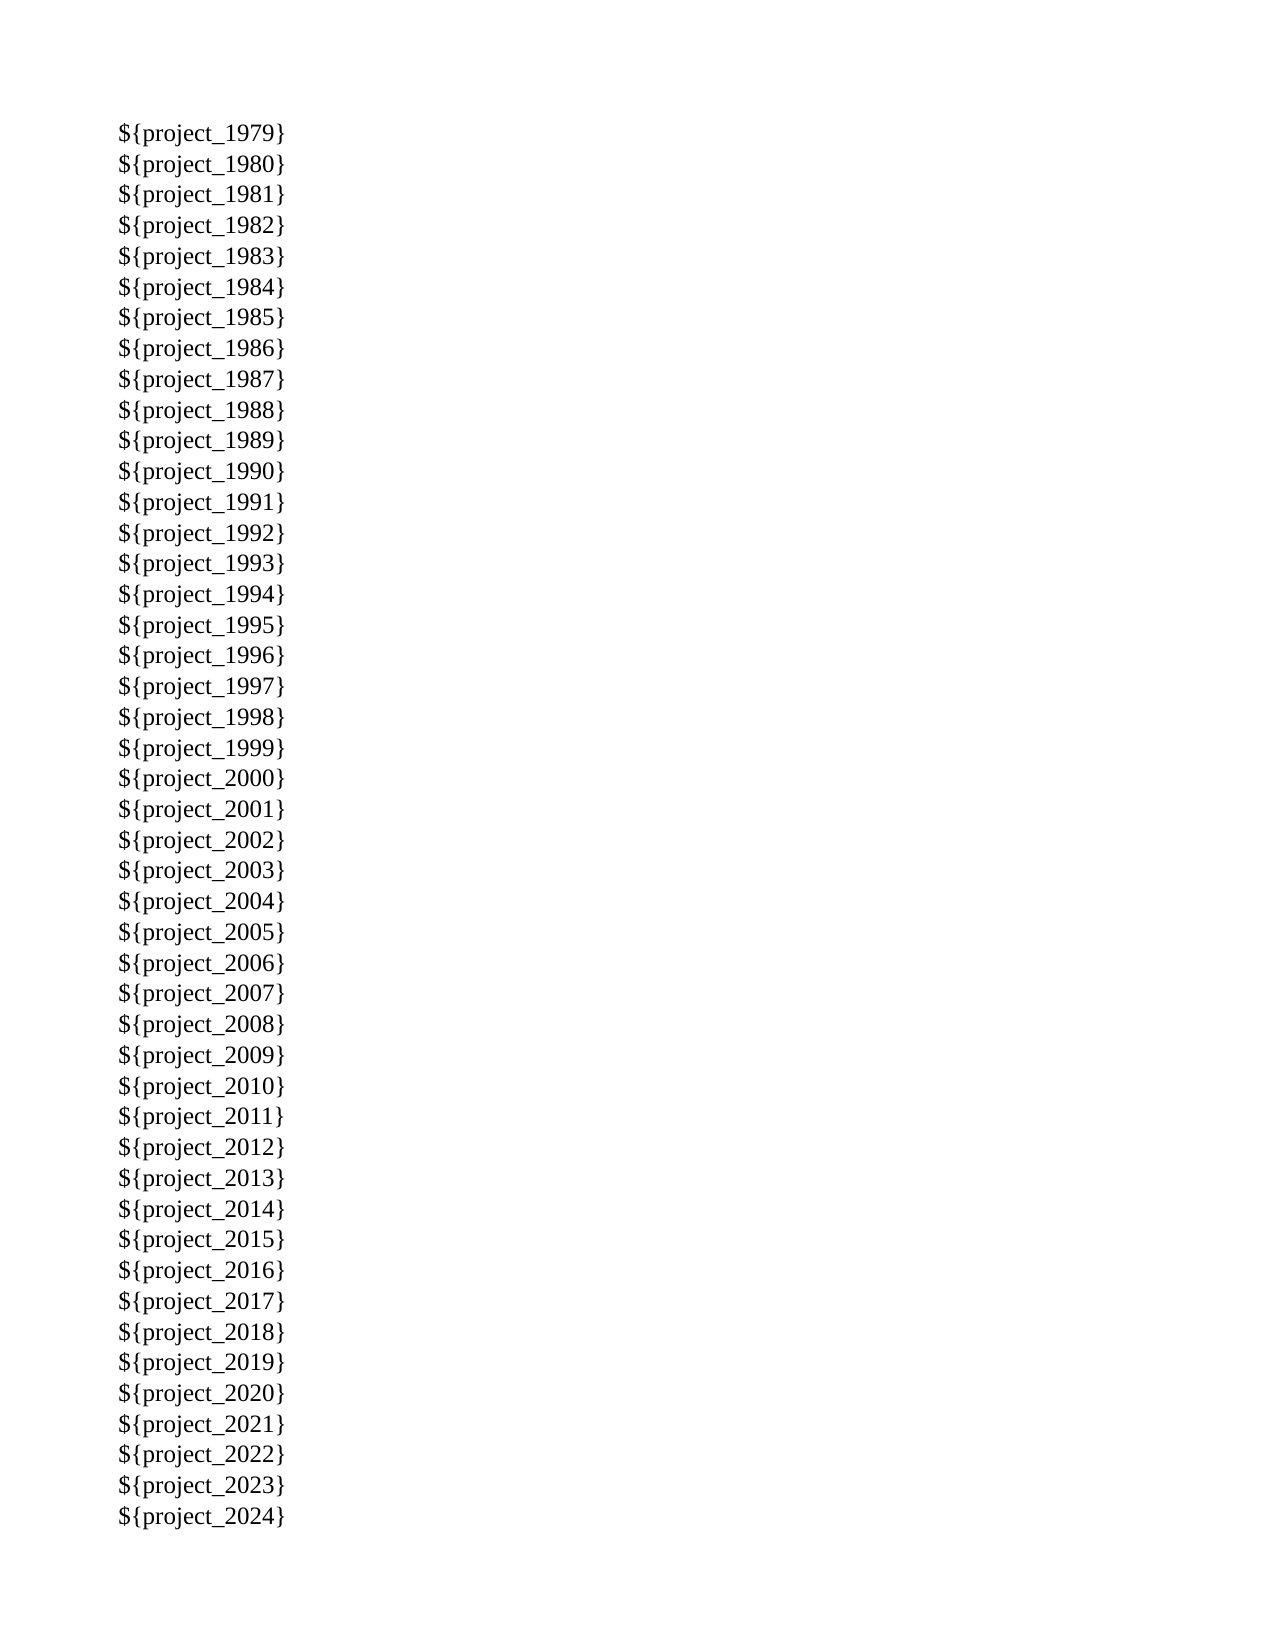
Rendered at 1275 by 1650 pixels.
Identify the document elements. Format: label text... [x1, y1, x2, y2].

text ${project_1991} [118, 487, 1157, 516]
text ${project_2004} [118, 886, 1157, 915]
text ${project_2001} [118, 794, 1157, 823]
text ${project_2000} [118, 763, 1157, 792]
text ${project_2007} [118, 978, 1157, 1007]
text ${project_1982} [118, 210, 1157, 239]
text ${project_1992} [118, 518, 1157, 546]
text ${project_1979} [118, 118, 1157, 147]
text ${project_1987} [118, 364, 1157, 393]
text ${project_2012} [118, 1132, 1157, 1161]
text ${project_2023} [118, 1470, 1157, 1499]
text ${project_1980} [118, 149, 1157, 178]
text ${project_2010} [118, 1071, 1157, 1099]
text ${project_1984} [118, 272, 1157, 301]
text ${project_2011} [118, 1101, 1157, 1130]
text ${project_1985} [118, 302, 1157, 331]
text ${project_2014} [118, 1194, 1157, 1222]
text ${project_1988} [118, 395, 1157, 423]
text ${project_2024} [118, 1501, 1157, 1530]
text ${project_2020} [118, 1378, 1157, 1407]
text ${project_1983} [118, 241, 1157, 270]
text ${project_1998} [118, 702, 1157, 731]
text ${project_2006} [118, 948, 1157, 977]
text ${project_1995} [118, 610, 1157, 638]
text ${project_2005} [118, 917, 1157, 946]
text ${project_1981} [118, 179, 1157, 208]
text ${project_2018} [118, 1317, 1157, 1345]
text ${project_1996} [118, 641, 1157, 669]
text ${project_2009} [118, 1040, 1157, 1069]
text ${project_2019} [118, 1347, 1157, 1376]
text ${project_2008} [118, 1009, 1157, 1038]
text ${project_2016} [118, 1255, 1157, 1284]
text ${project_2017} [118, 1286, 1157, 1314]
text ${project_1989} [118, 425, 1157, 454]
text ${project_2022} [118, 1439, 1157, 1468]
text ${project_2002} [118, 825, 1157, 854]
text ${project_1997} [118, 671, 1157, 700]
text ${project_1999} [118, 733, 1157, 761]
text ${project_2015} [118, 1224, 1157, 1253]
text ${project_2003} [118, 856, 1157, 884]
text ${project_1994} [118, 579, 1157, 608]
text ${project_2013} [118, 1163, 1157, 1192]
text ${project_2021} [118, 1409, 1157, 1437]
text ${project_1993} [118, 548, 1157, 577]
text ${project_1990} [118, 456, 1157, 485]
text ${project_1986} [118, 333, 1157, 362]
